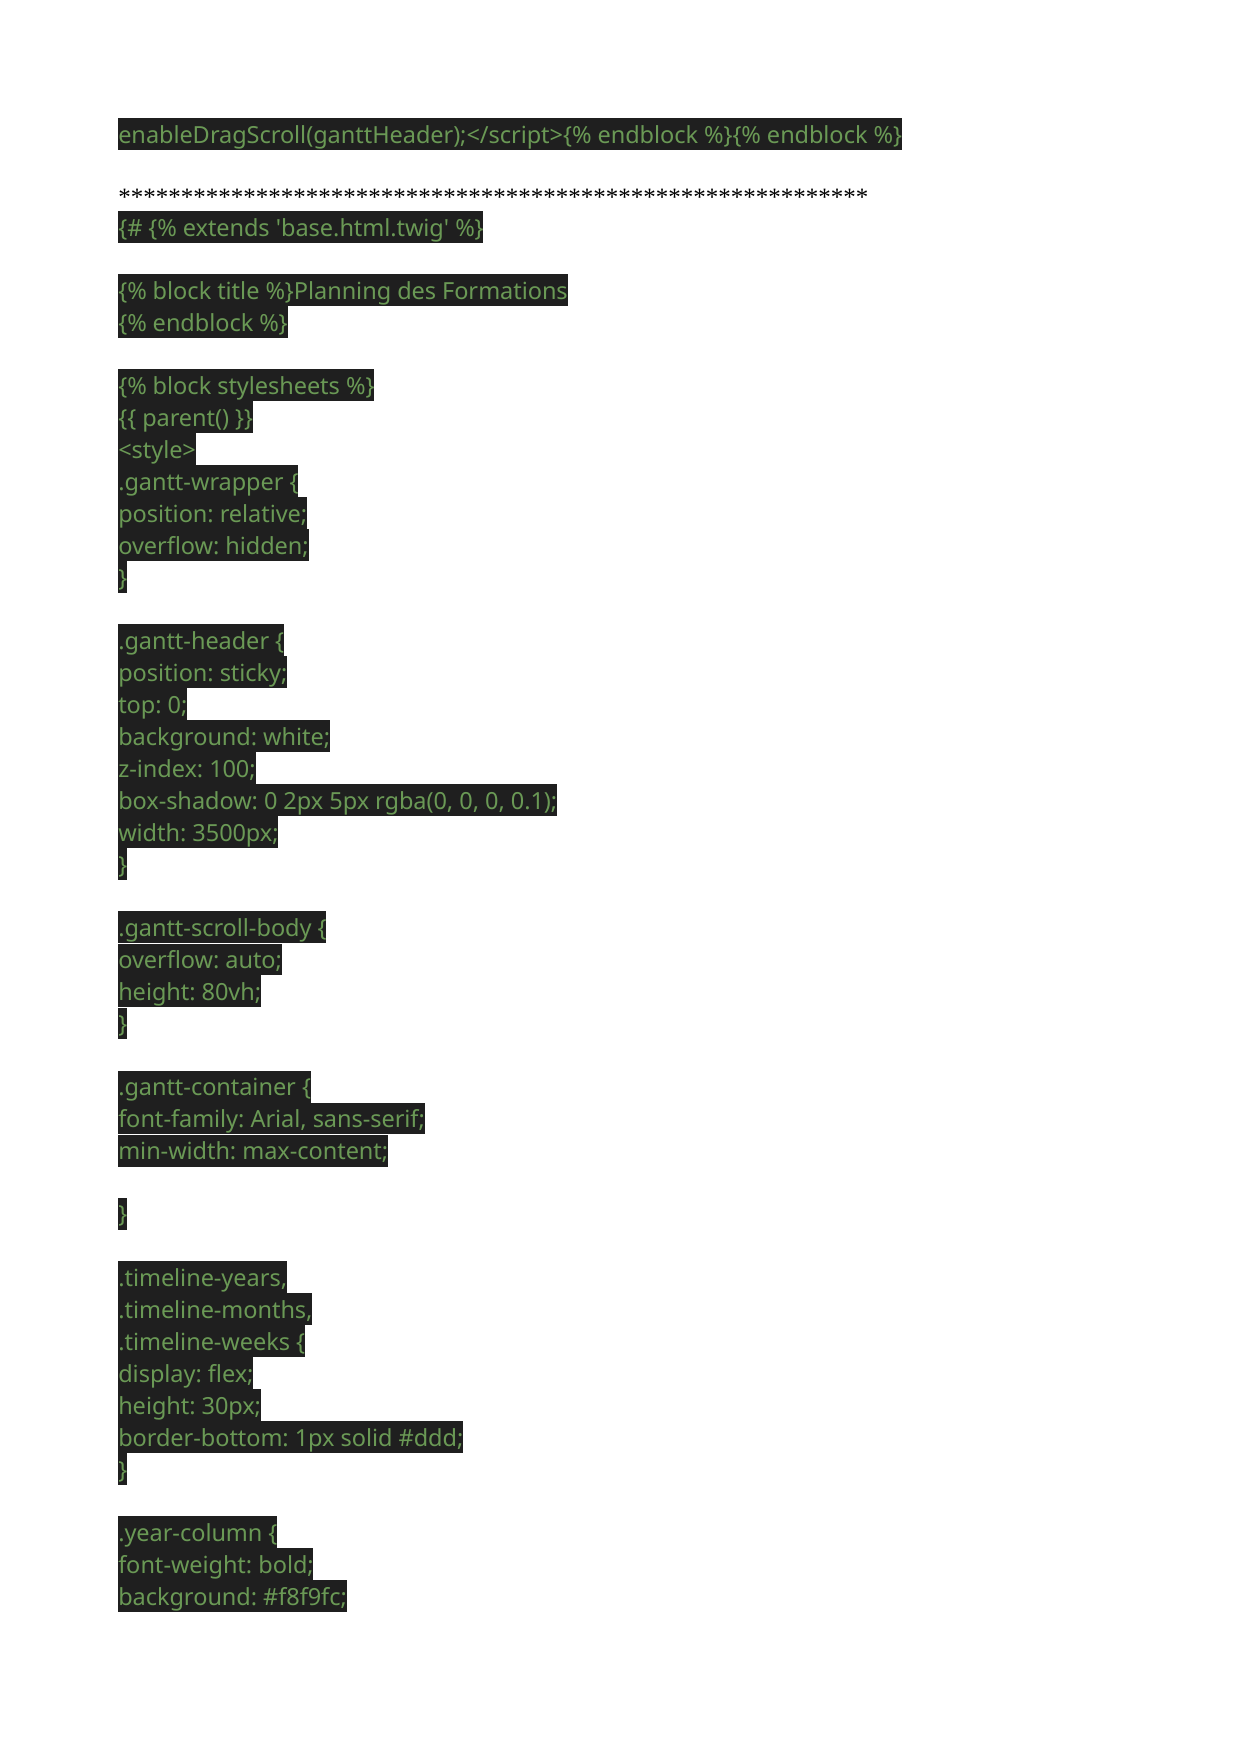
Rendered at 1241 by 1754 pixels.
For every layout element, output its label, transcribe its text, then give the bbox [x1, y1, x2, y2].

text } [118, 848, 1122, 880]
text top: 0; [118, 688, 1122, 720]
text overflow: auto; [118, 943, 1122, 975]
text } [118, 561, 1122, 593]
text .gantt-header { [118, 624, 1122, 656]
text .timeline-months, [118, 1293, 1122, 1325]
text {% block title %}Planning des Formations [118, 274, 1122, 306]
text height: 30px; [118, 1389, 1122, 1421]
text .gantt-scroll-body { [118, 911, 1122, 943]
text font-weight: bold; [118, 1548, 1122, 1580]
text min-width: max-content; [118, 1134, 1122, 1167]
text display: flex; [118, 1357, 1122, 1389]
text border-bottom: 1px solid #ddd; [118, 1421, 1122, 1453]
text position: sticky; [118, 656, 1122, 688]
text font-family: Arial, sans-serif; [118, 1103, 1122, 1134]
text .timeline-weeks { [118, 1325, 1122, 1357]
text overflow: hidden; [118, 529, 1122, 561]
text <style> [118, 433, 1122, 465]
text {# {% extends 'base.html.twig' %} [118, 211, 1122, 243]
text z-index: 100; [118, 752, 1122, 784]
text .gantt-container { [118, 1071, 1122, 1103]
text {{ parent() }} [118, 401, 1122, 433]
text box-shadow: 0 2px 5px rgba(0, 0, 0, 0.1); [118, 784, 1122, 816]
text .timeline-years, [118, 1261, 1122, 1293]
text } [118, 1007, 1122, 1039]
text .gantt-wrapper { [118, 465, 1122, 497]
text .year-column { [118, 1516, 1122, 1548]
text } [118, 1453, 1122, 1485]
text {% block stylesheets %} [118, 369, 1122, 401]
text {% endblock %} [118, 306, 1122, 338]
text ************************************************************ [118, 182, 1122, 211]
text enableDragScroll(ganttHeader);</script>{% endblock %}{% endblock %} [118, 118, 1122, 150]
text height: 80vh; [118, 975, 1122, 1007]
text position: relative; [118, 497, 1122, 529]
text width: 3500px; [118, 816, 1122, 848]
text background: white; [118, 720, 1122, 752]
text } [118, 1198, 1122, 1230]
text background: #f8f9fc; [118, 1580, 1122, 1612]
